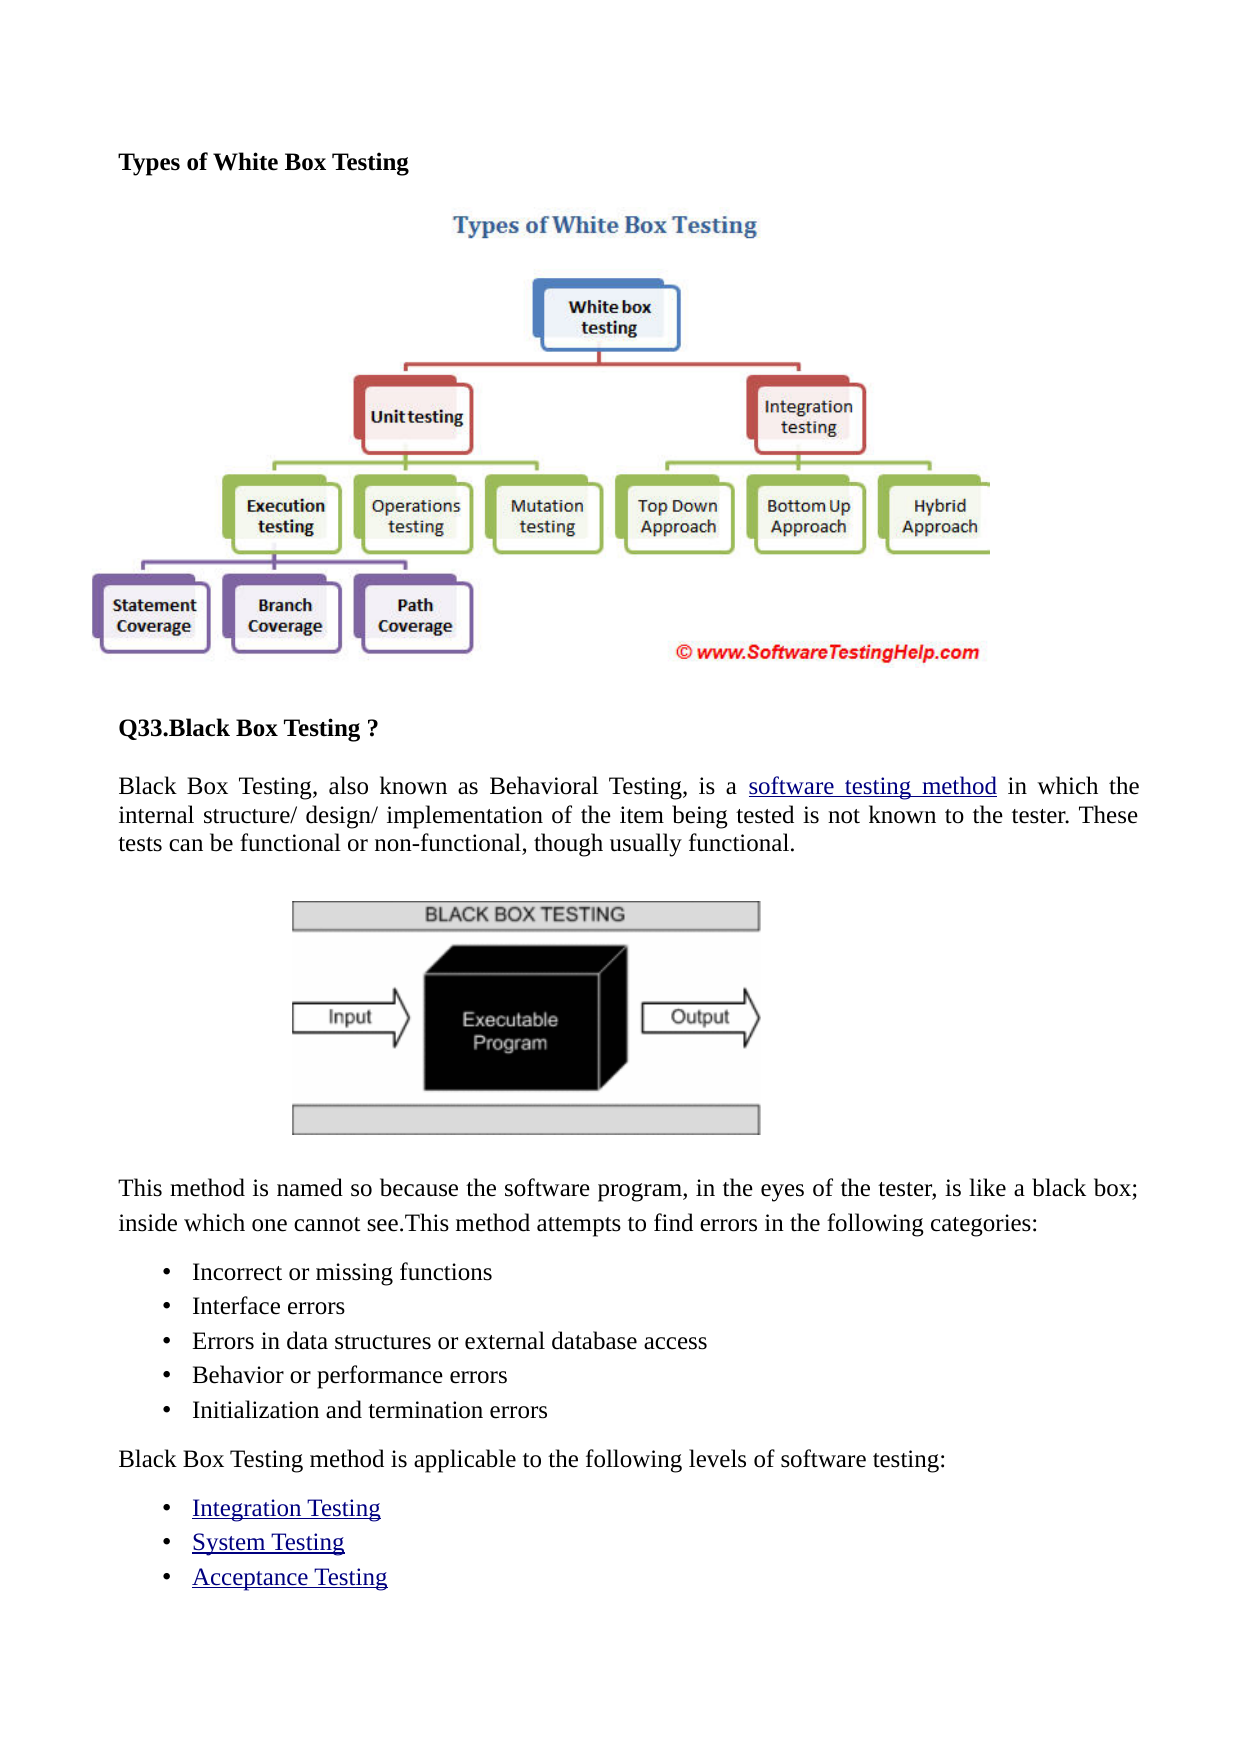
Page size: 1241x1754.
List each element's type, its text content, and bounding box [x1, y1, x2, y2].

list Initialization and termination errors [162, 1395, 1122, 1424]
list Acceptance Testing [162, 1562, 1122, 1591]
text This method is named so because the software program, in the eyes of the tester, is like a black box; inside which one cannot see.This method attempts to find errors in the following categories: [118, 1173, 1140, 1237]
text Q33.Black Box Testing ? [118, 713, 1140, 742]
list Interface errors [162, 1291, 1122, 1320]
picture [292, 901, 761, 1135]
text Black Box Testing, also known as Behavioral Testing, is a software testing method in which the internal structure/ design/ implementation of the item being tested is not known to the tester. These tests can be functional or non-functional, though usually functional. [118, 771, 1140, 857]
list Integration Testing [162, 1493, 1122, 1522]
picture [91, 197, 990, 668]
list System Testing [162, 1527, 1122, 1556]
text Types of White Box Testing [118, 147, 1122, 176]
list Errors in data structures or external database access [162, 1326, 1122, 1355]
list Incorrect or missing functions [162, 1257, 1122, 1286]
text Black Box Testing method is applicable to the following levels of software testing: [118, 1444, 1140, 1473]
list Behavior or performance errors [162, 1360, 1122, 1389]
